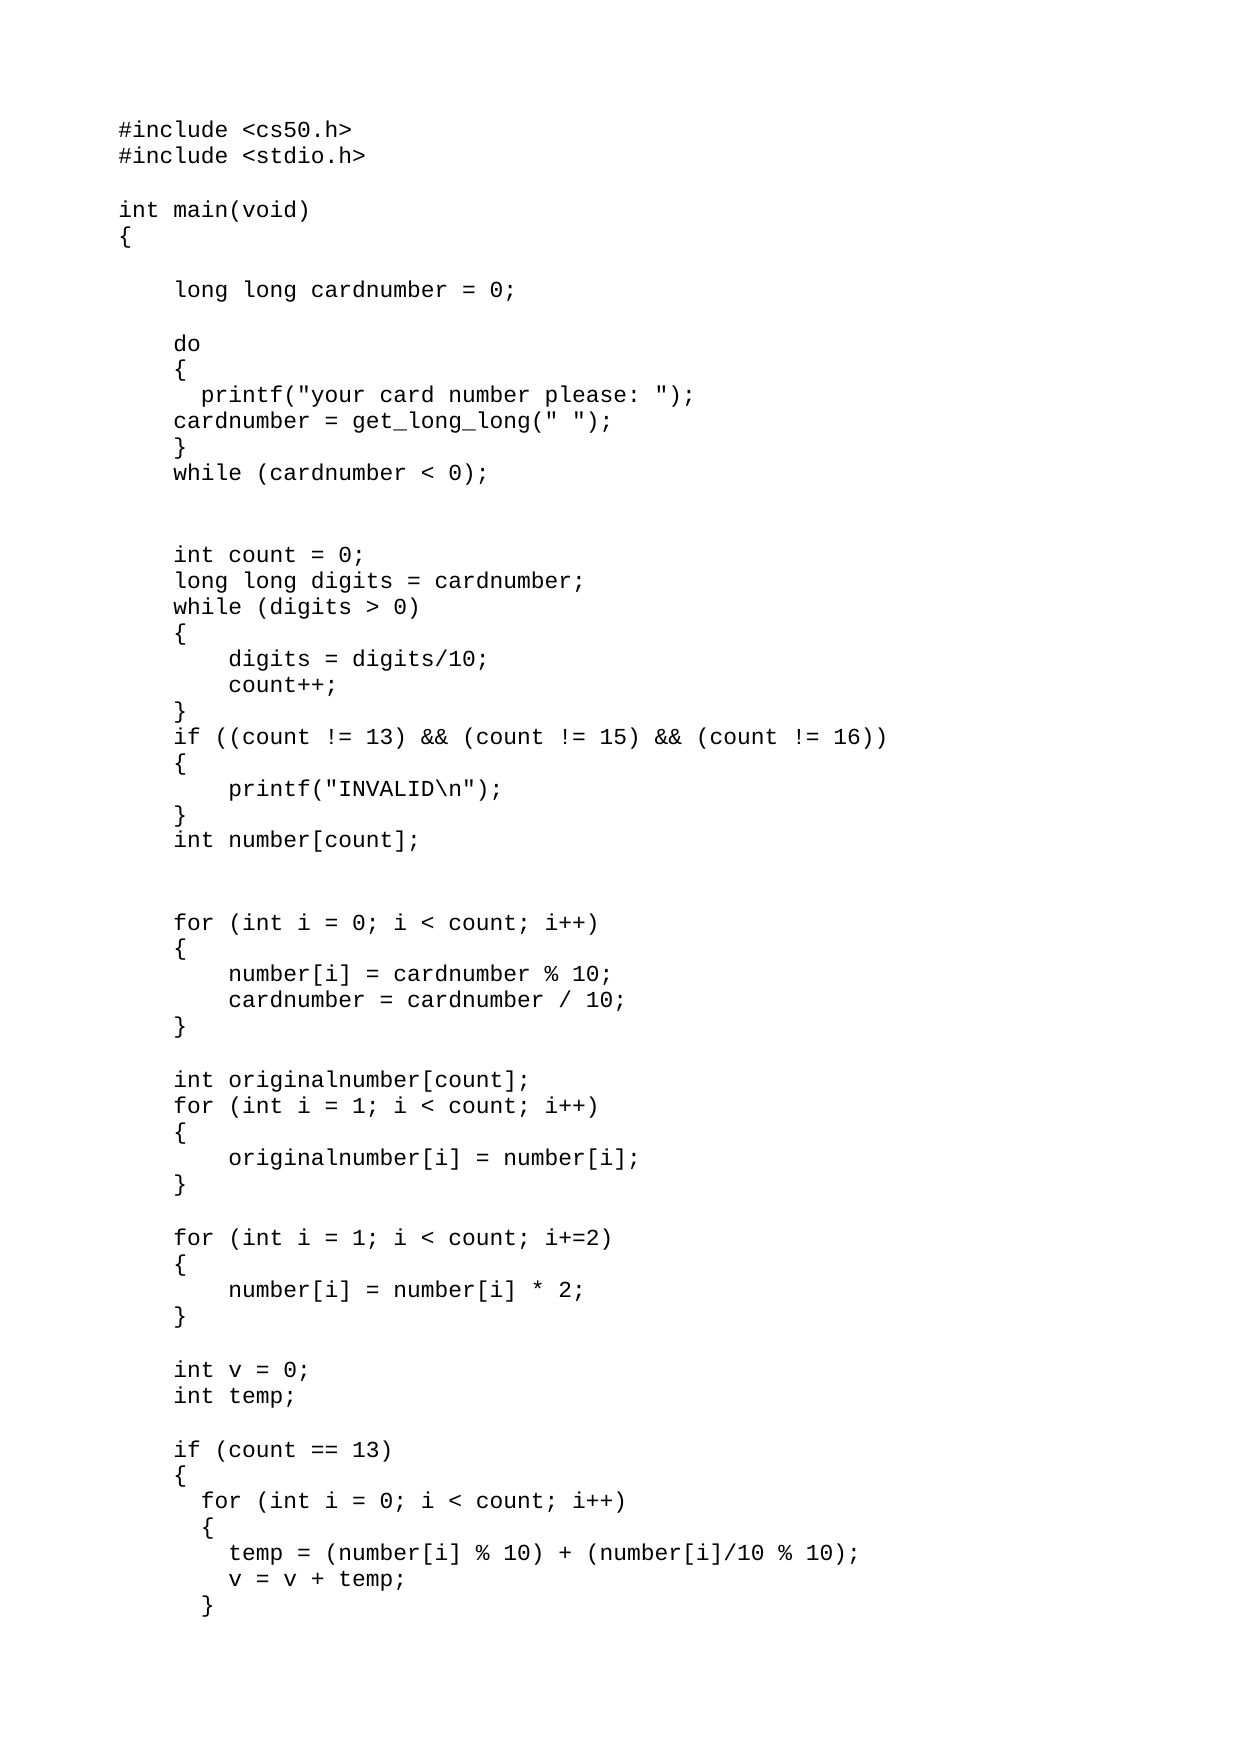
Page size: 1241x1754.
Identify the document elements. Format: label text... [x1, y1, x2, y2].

text for (int i = 0; i < count; i++) [118, 911, 1122, 937]
text digits = digits/10; [118, 647, 1122, 673]
text #include <cs50.h> [118, 118, 1122, 144]
text } [118, 699, 1122, 725]
text { [118, 1464, 1122, 1490]
text v = v + temp; [118, 1568, 1122, 1593]
text if (count == 13) [118, 1438, 1122, 1464]
text if ((count != 13) && (count != 15) && (count != 16)) [118, 725, 1122, 751]
text int originalnumber[count]; [118, 1068, 1122, 1094]
text { [118, 224, 1122, 250]
text cardnumber = cardnumber / 10; [118, 989, 1122, 1014]
text int main(void) [118, 198, 1122, 224]
text int count = 0; [118, 543, 1122, 569]
text while (digits > 0) [118, 595, 1122, 621]
text } [118, 1014, 1122, 1041]
text } [118, 436, 1122, 462]
text int v = 0; [118, 1358, 1122, 1384]
text temp = (number[i] % 10) + (number[i]/10 % 10); [118, 1542, 1122, 1568]
text originalnumber[i] = number[i]; [118, 1146, 1122, 1172]
text while (cardnumber < 0); [118, 462, 1122, 487]
text for (int i = 1; i < count; i++) [118, 1094, 1122, 1120]
text for (int i = 0; i < count; i++) [118, 1490, 1122, 1516]
text { [118, 751, 1122, 777]
text } [118, 1593, 1122, 1619]
text count++; [118, 673, 1122, 699]
text { [118, 1516, 1122, 1542]
text int number[count]; [118, 829, 1122, 855]
text int temp; [118, 1384, 1122, 1410]
text { [118, 1120, 1122, 1146]
text { [118, 1252, 1122, 1278]
text long long digits = cardnumber; [118, 569, 1122, 595]
text printf("INVALID\n"); [118, 777, 1122, 803]
text for (int i = 1; i < count; i+=2) [118, 1226, 1122, 1252]
text number[i] = number[i] * 2; [118, 1278, 1122, 1304]
text #include <stdio.h> [118, 144, 1122, 170]
text long long cardnumber = 0; [118, 278, 1122, 304]
text cardnumber = get_long_long(" "); [118, 410, 1122, 436]
text } [118, 803, 1122, 829]
text number[i] = cardnumber % 10; [118, 963, 1122, 989]
text do [118, 332, 1122, 358]
text { [118, 358, 1122, 384]
text } [118, 1304, 1122, 1330]
text { [118, 937, 1122, 963]
text } [118, 1172, 1122, 1198]
text printf("your card number please: "); [118, 384, 1122, 410]
text { [118, 621, 1122, 647]
